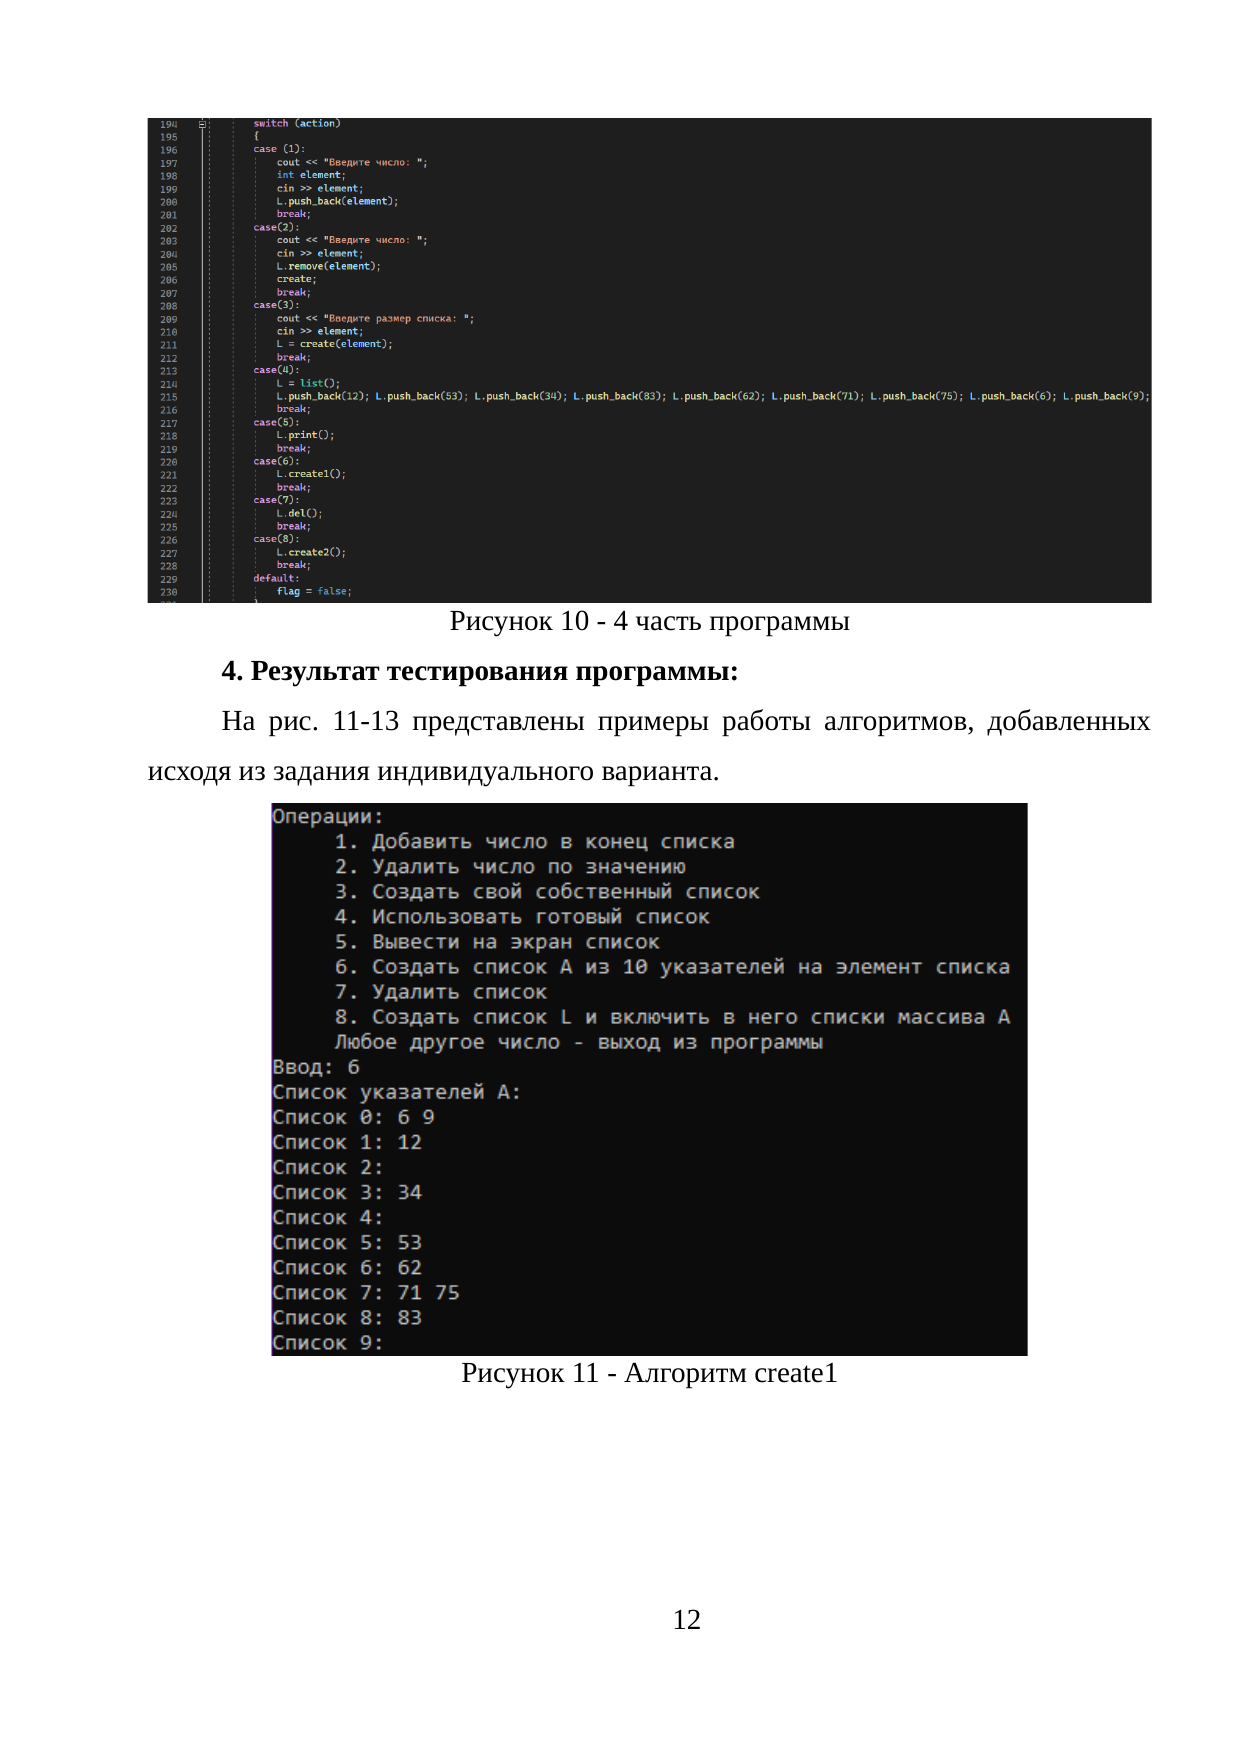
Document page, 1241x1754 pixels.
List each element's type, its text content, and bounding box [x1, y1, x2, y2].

picture [271, 803, 1028, 1356]
text Рисунок 11 - Алгоритм create1 [271, 1356, 1028, 1389]
text Рисунок 10 - 4 часть программы [148, 603, 1152, 636]
picture [147, 118, 1152, 603]
text На рис. 11-13 представлены примеры работы алгоритмов, добавленных исходя из задания индивидуального варианта. [148, 703, 1152, 787]
subtitle 4. Результат тестирования программы: [148, 636, 1152, 686]
